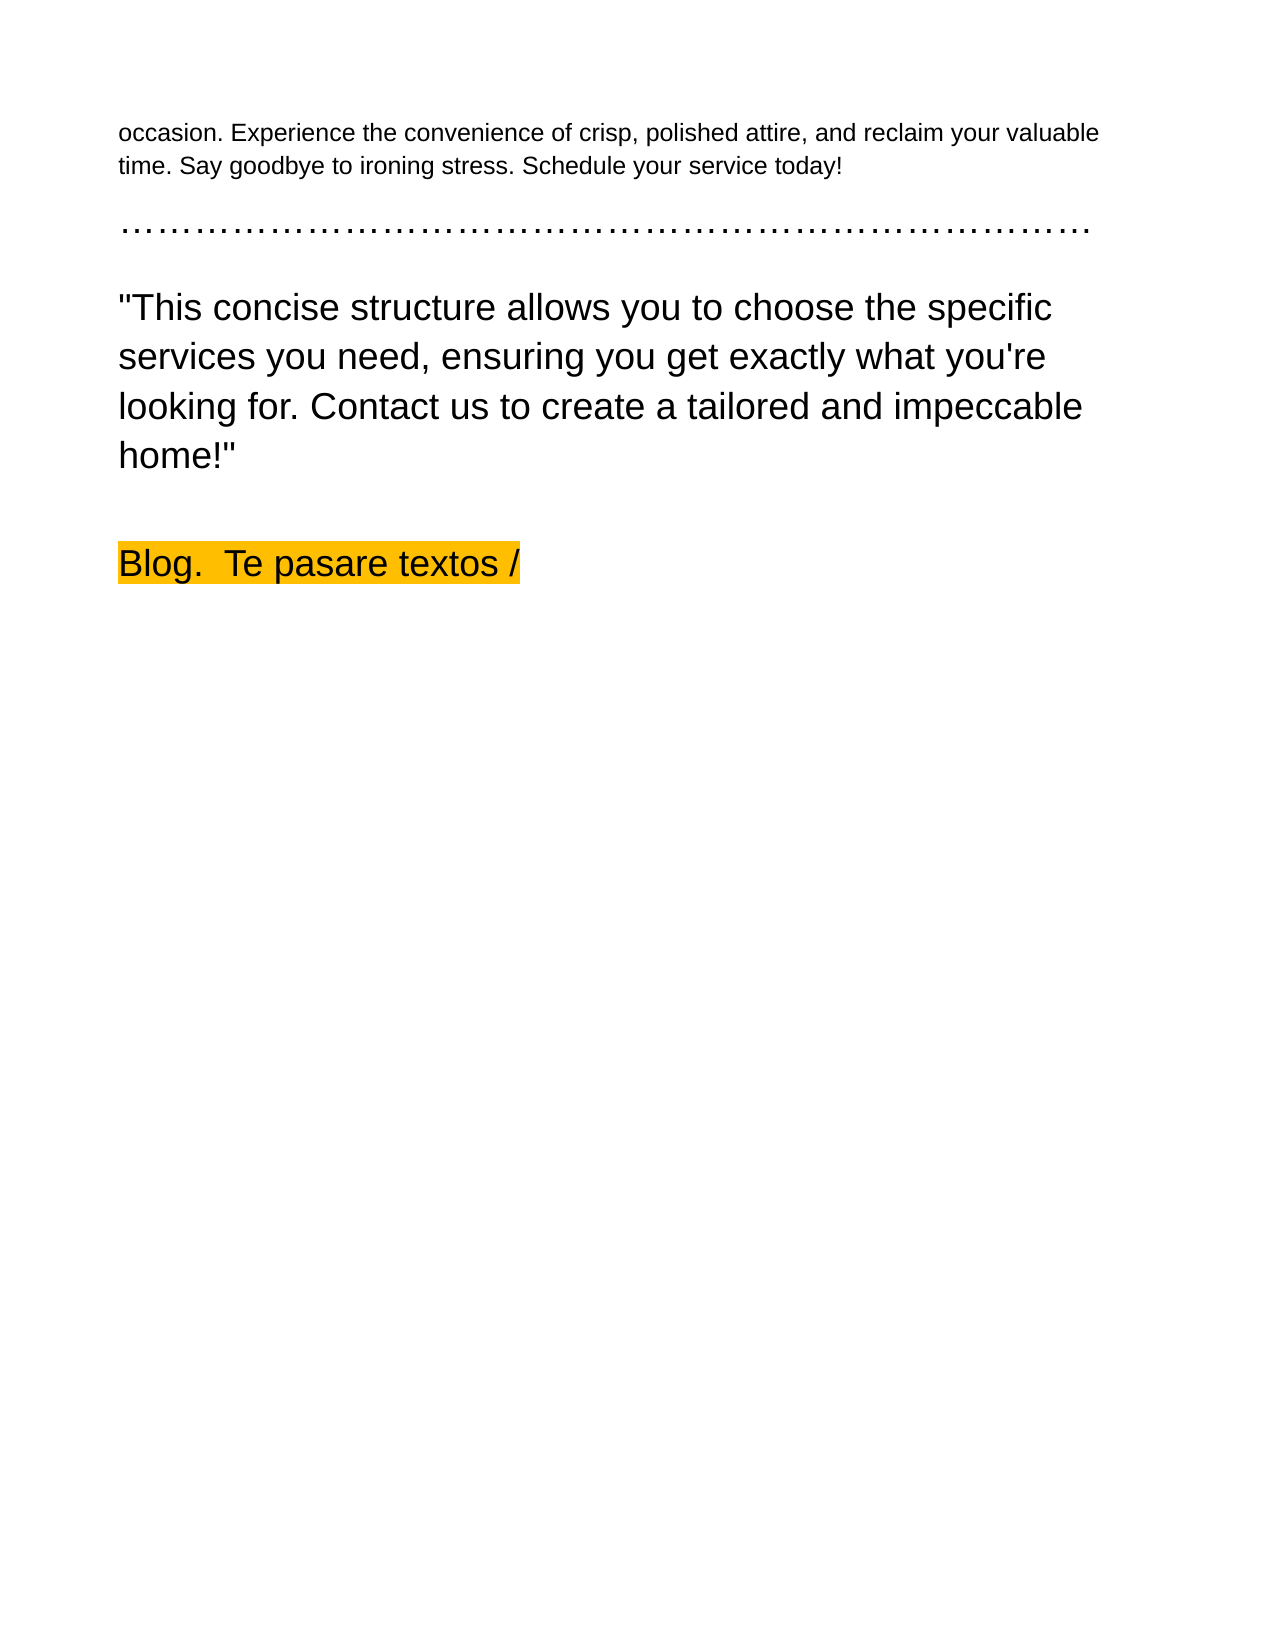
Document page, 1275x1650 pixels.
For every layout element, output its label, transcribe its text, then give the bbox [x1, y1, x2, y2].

text Blog. Te pasare textos / [118, 541, 1157, 584]
text "This concise structure allows you to choose the specific services you need, ensuring you get exactly what you're looking for. Contact us to create a tailored and impeccable home!" [118, 285, 1157, 477]
text occasion. Experience the convenience of crisp, polished attire, and reclaim your valuable time. Say goodbye to ironing stress. Schedule your service today! [118, 118, 1157, 180]
text …………………………………………………………………… [118, 199, 1157, 242]
